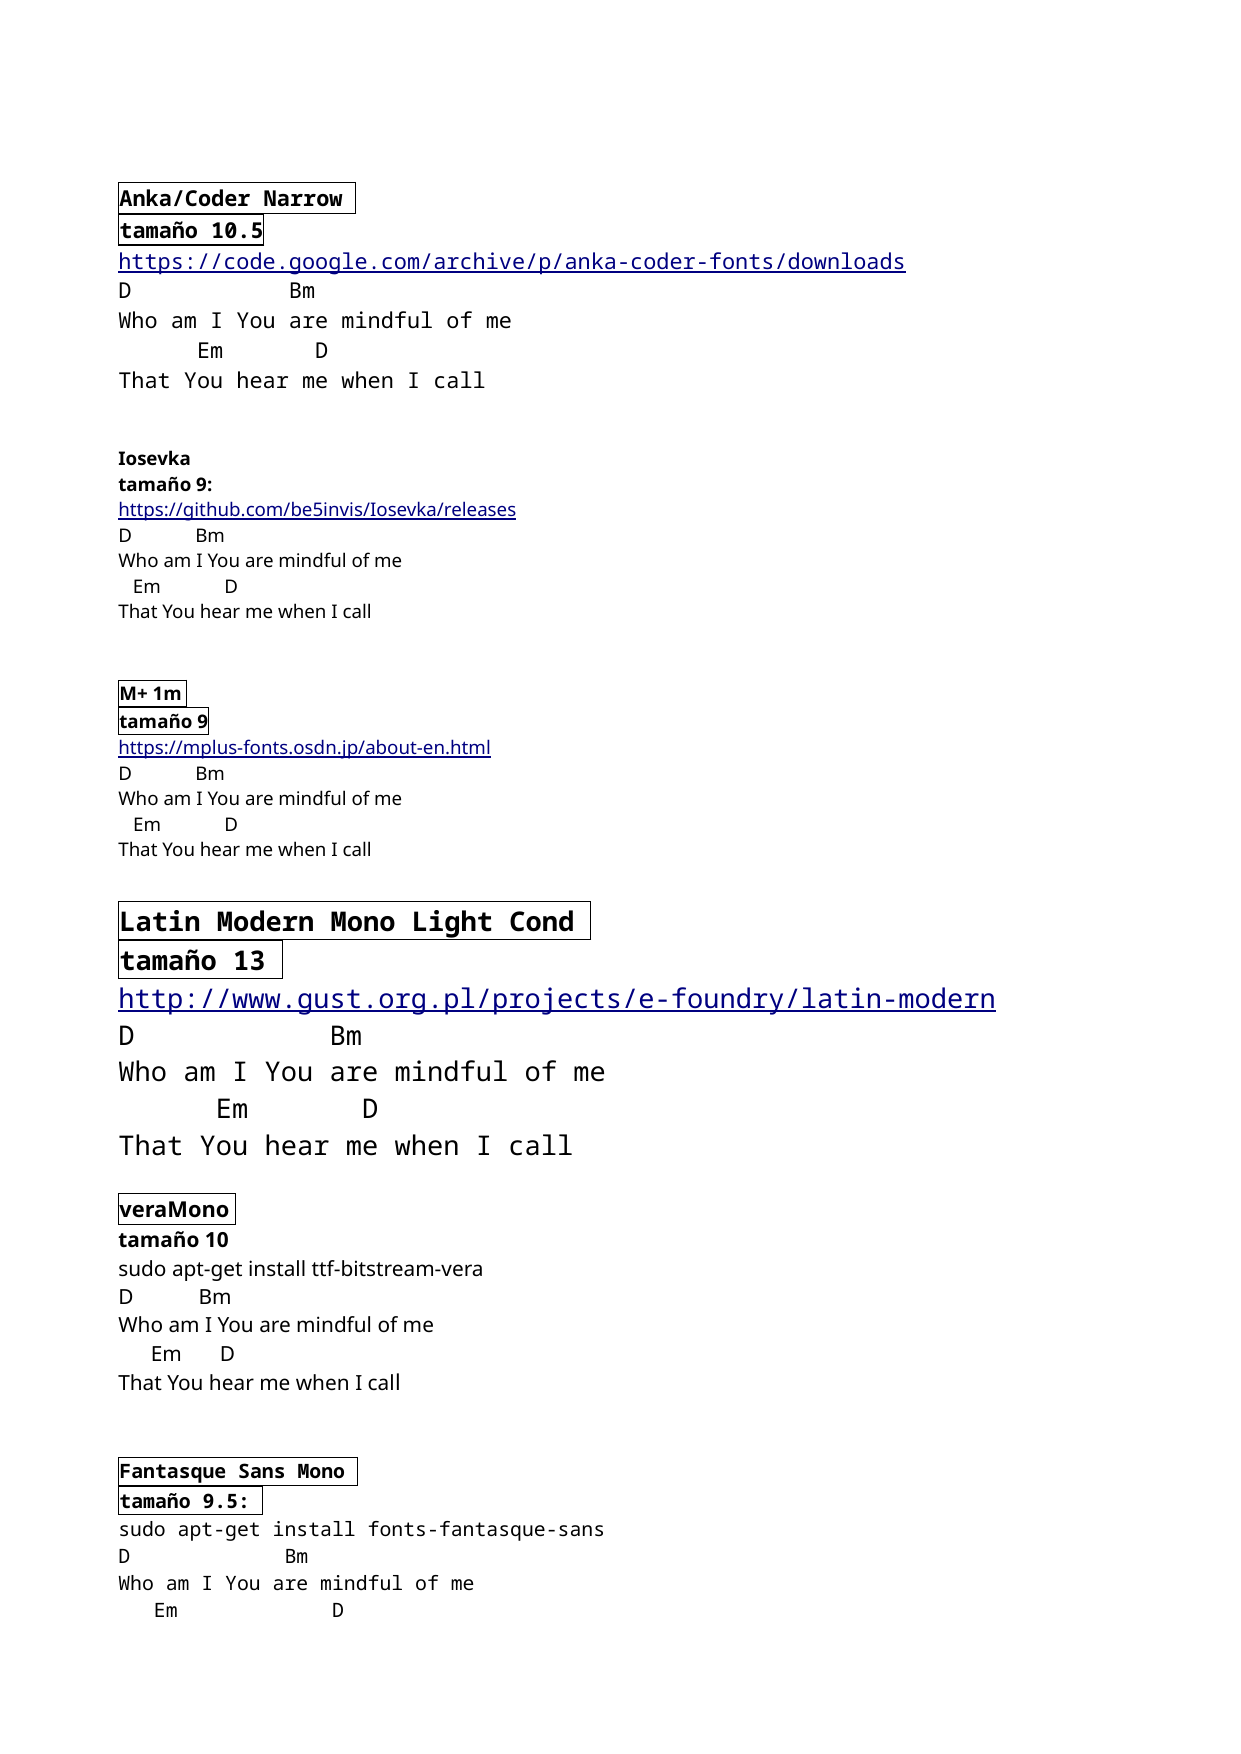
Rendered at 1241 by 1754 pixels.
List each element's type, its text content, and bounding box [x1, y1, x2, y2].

text tamaño 10 [118, 1225, 1122, 1254]
text http://www.gust.org.pl/projects/e-foundry/latin-modern [118, 979, 1122, 1016]
text That You hear me when I call [118, 1127, 1122, 1163]
text That You hear me when I call [118, 599, 1122, 624]
text [283, 940, 1122, 979]
text [591, 901, 1122, 940]
text Who am I You are mindful of me [118, 548, 1122, 573]
text That You hear me when I call [118, 837, 1122, 862]
text https://mplus-fonts.osdn.jp/about-en.html [118, 735, 1122, 760]
text sudo apt-get install fonts-fantasque-sans [118, 1515, 1122, 1542]
text M+ 1m [119, 681, 186, 706]
text [356, 182, 1122, 214]
text That You hear me when I call [118, 365, 1122, 394]
text Who am I You are mindful of me [118, 1311, 1122, 1339]
text [358, 1457, 1122, 1486]
text Em D [118, 1339, 1122, 1367]
text [236, 1193, 1122, 1225]
text That You hear me when I call [118, 1367, 1122, 1397]
text tamaño 9 [119, 708, 208, 734]
text Em D [118, 1090, 1122, 1127]
text D Bm [118, 1542, 1122, 1569]
text D Bm [118, 1016, 1122, 1053]
text Em D [118, 811, 1122, 837]
text D Bm [118, 522, 1122, 548]
text Who am I You are mindful of me [118, 1569, 1122, 1596]
text Em D [118, 1596, 1122, 1623]
text Em D [118, 573, 1122, 599]
text Who am I You are mindful of me [118, 305, 1122, 335]
text veraMono [119, 1194, 235, 1224]
text tamaño 9.5: [119, 1487, 262, 1514]
text D Bm [118, 1282, 1122, 1311]
text Who am I You are mindful of me [118, 1053, 1122, 1090]
text tamaño 9: [118, 471, 1122, 497]
text [187, 679, 1122, 707]
text [264, 214, 1122, 246]
text D Bm [118, 275, 1122, 305]
text tamaño 13 [119, 941, 282, 978]
text Who am I You are mindful of me [118, 786, 1122, 811]
text sudo apt-get install ttf-bitstream-vera [118, 1254, 1122, 1282]
text Fantasque Sans Mono [119, 1458, 357, 1485]
text [209, 707, 1122, 735]
text Em D [118, 335, 1122, 365]
text https://github.com/be5invis/Iosevka/releases [118, 497, 1122, 522]
text tamaño 10.5 [119, 215, 263, 244]
text [263, 1486, 1122, 1515]
text Latin Modern Mono Light Cond [119, 902, 590, 939]
text D Bm [118, 760, 1122, 786]
text Anka/Coder Narrow [119, 183, 355, 213]
text https://code.google.com/archive/p/anka-coder-fonts/downloads [118, 246, 1122, 275]
text Iosevka [118, 446, 1122, 471]
